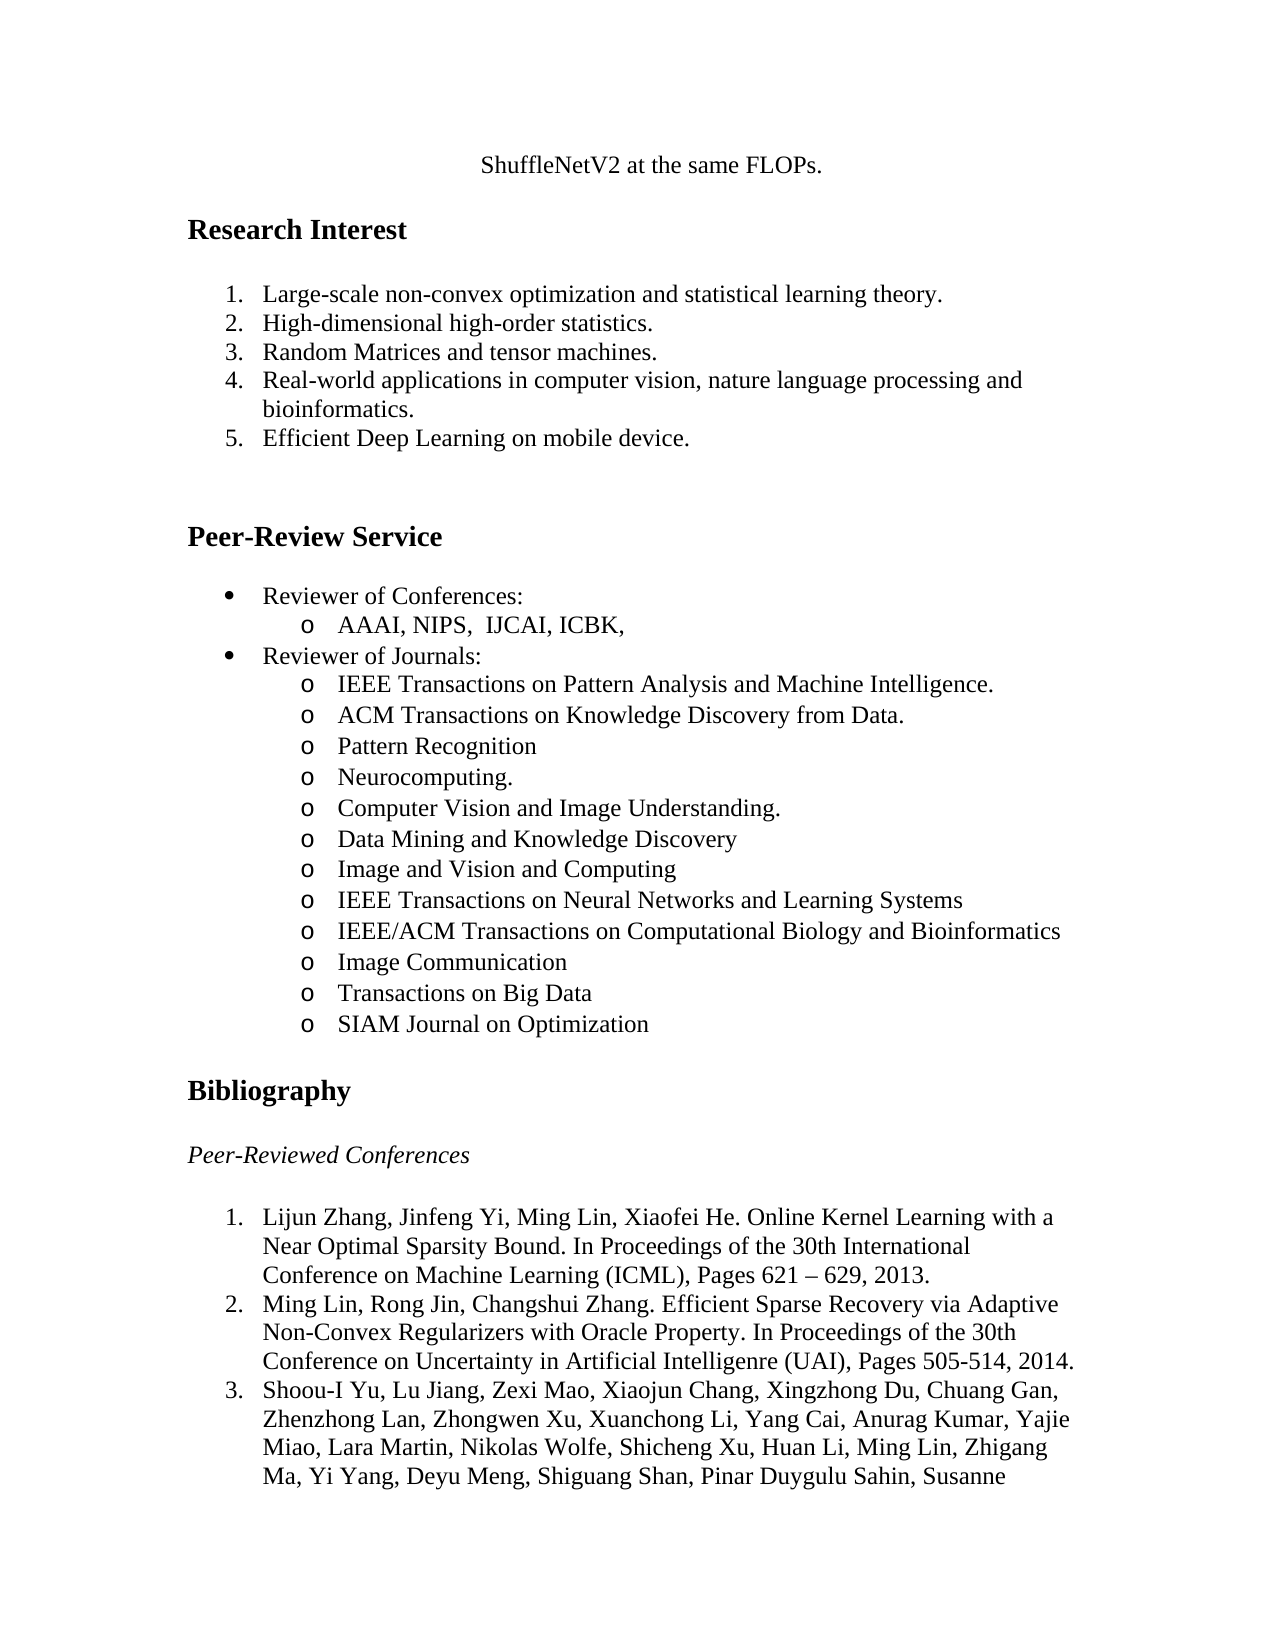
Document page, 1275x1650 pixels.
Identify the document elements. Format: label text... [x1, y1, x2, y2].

list Random Matrices and tensor machines. [225, 337, 1087, 366]
table_cell ShuffleNetV2 at the same FLOPs. [394, 150, 1099, 179]
list IEEE Transactions on Pattern Analysis and Machine Intelligence. [300, 669, 1087, 700]
list Data Mining and Knowledge Discovery [300, 824, 1087, 854]
list Image Communication [300, 947, 1087, 978]
table_cell [176, 150, 394, 179]
list Reviewer of Journals: [225, 641, 1087, 669]
list Computer Vision and Image Understanding. [300, 793, 1087, 824]
list SIAM Journal on Optimization [300, 1009, 1087, 1039]
list Transactions on Big Data [300, 978, 1087, 1009]
text Bibliography [187, 1073, 1087, 1107]
list Real-world applications in computer vision, nature language processing and bioinformatics. [225, 366, 1087, 423]
list AAAI, NIPS, IJCAI, ICBK, [300, 610, 1087, 641]
list Shoou-I Yu, Lu Jiang, Zexi Mao, Xiaojun Chang, Xingzhong Du, Chuang Gan, Zhenzhong Lan, Zhongwen Xu, Xuanchong Li, Yang Cai, Anurag Kumar, Yajie Miao, Lara Martin, Nikolas Wolfe, Shicheng Xu, Huan Li, Ming Lin, Zhigang Ma, Yi Yang, Deyu Meng, Shiguang Shan, Pinar Duygulu Sahin, Susanne [225, 1375, 1087, 1490]
list Pattern Recognition [300, 731, 1087, 762]
list Neurocomputing. [300, 762, 1087, 793]
text Peer-Reviewed Conferences [187, 1140, 1087, 1169]
list Image and Vision and Computing [300, 854, 1087, 885]
list Lijun Zhang, Jinfeng Yi, Ming Lin, Xiaofei He. Online Kernel Learning with a Near Optimal Sparsity Bound. In Proceedings of the 30th International Conference on Machine Learning (ICML), Pages 621 – 629, 2013. [225, 1202, 1087, 1289]
list ACM Transactions on Knowledge Discovery from Data. [300, 700, 1087, 731]
list Reviewer of Conferences: [225, 581, 1087, 610]
list Ming Lin, Rong Jin, Changshui Zhang. Efficient Sparse Recovery via Adaptive Non-Convex Regularizers with Oracle Property. In Proceedings of the 30th Conference on Uncertainty in Artificial Intelligenre (UAI), Pages 505-514, 2014. [225, 1289, 1087, 1375]
list IEEE/ACM Transactions on Computational Biology and Bioinformatics [300, 916, 1087, 947]
text Peer-Review Service [187, 519, 1087, 552]
list IEEE Transactions on Neural Networks and Learning Systems [300, 885, 1087, 916]
list Large-scale non-convex optimization and statistical learning theory. [225, 279, 1087, 308]
list Efficient Deep Learning on mobile device. [225, 423, 1087, 452]
text Research Interest [187, 212, 1087, 246]
list High-dimensional high-order statistics. [225, 308, 1087, 337]
